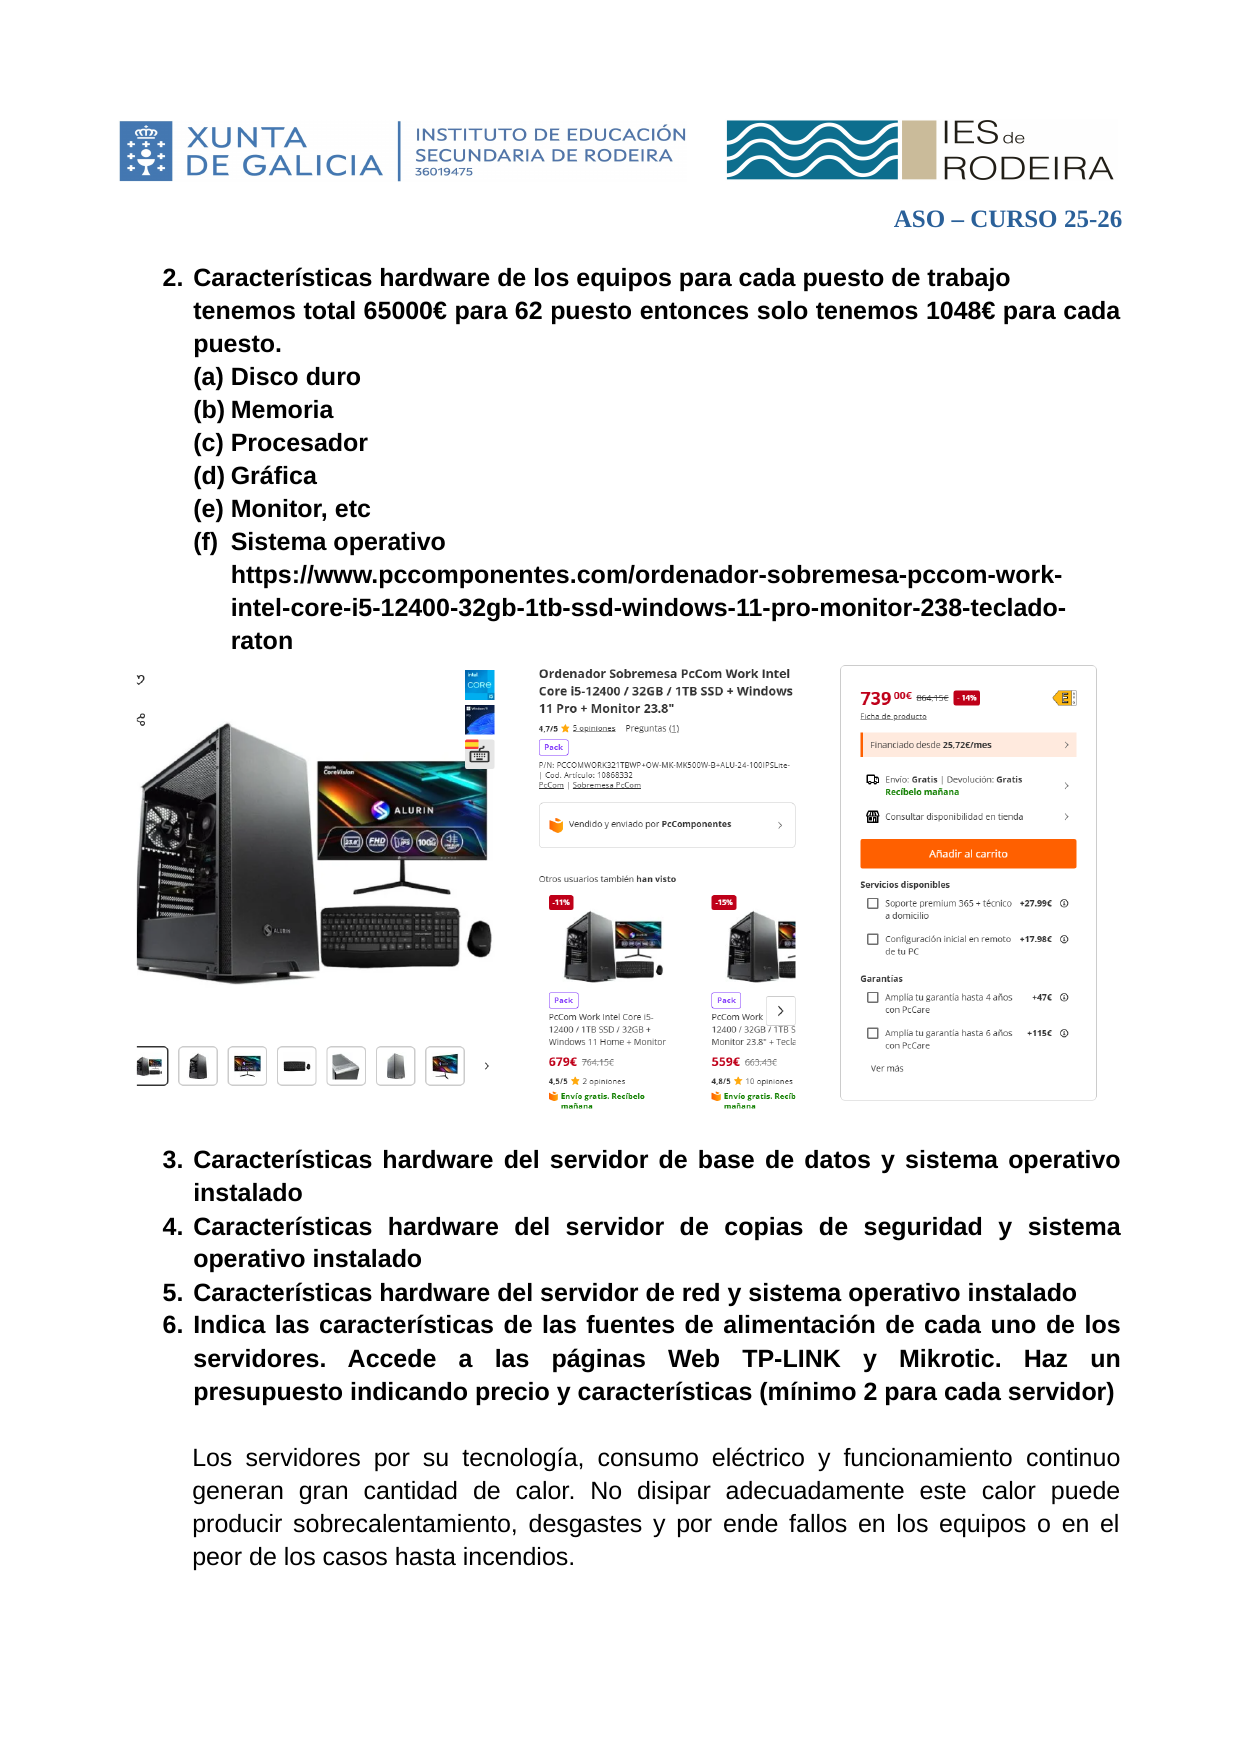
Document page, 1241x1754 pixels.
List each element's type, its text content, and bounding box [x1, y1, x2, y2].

list Indica las características de las fuentes de alimentación de cada uno de los servidores. Accede a las páginas Web TP-LINK y Mikrotic. Haz un presupuesto indicando precio y características (mínimo 2 para cada servidor) [156, 1311, 1122, 1405]
list Características hardware del servidor de copias de seguridad y sistema operativo instalado [156, 1211, 1122, 1273]
list Procesador [193, 428, 1122, 456]
list Características hardware del servidor de red y sistema operativo instalado [156, 1277, 1122, 1306]
picture [725, 119, 1118, 181]
list Características hardware del servidor de base de datos y sistema operativo instalado [156, 1145, 1122, 1207]
list Monitor, etc [193, 494, 1122, 522]
list tenemos total 65000€ para 62 puesto entonces solo tenemos 1048€ para cada puesto. [156, 296, 1122, 357]
picture [118, 120, 687, 182]
list Memoria [193, 395, 1122, 423]
text Los servidores por su tecnología, consumo eléctrico y funcionamiento continuo generan gran cantidad de calor. No disipar adecuadamente este calor puede producir sobrecalentamiento, desgastes y por ende fallos en los equipos o en el peor de los casos hasta incendios. [192, 1443, 1122, 1570]
list Características hardware de los equipos para cada puesto de trabajo [156, 263, 1122, 291]
picture [136, 658, 1104, 1109]
list Sistema operativo [193, 527, 1122, 556]
list https://www.pccomponentes.com/ordenador-sobremesa-pccom-work-intel-core-i5-12400-32gb-1tb-ssd-windows-11-pro-monitor-238-teclado-raton [193, 560, 1122, 654]
list Gráfica [193, 461, 1122, 489]
list Disco duro [193, 362, 1122, 390]
